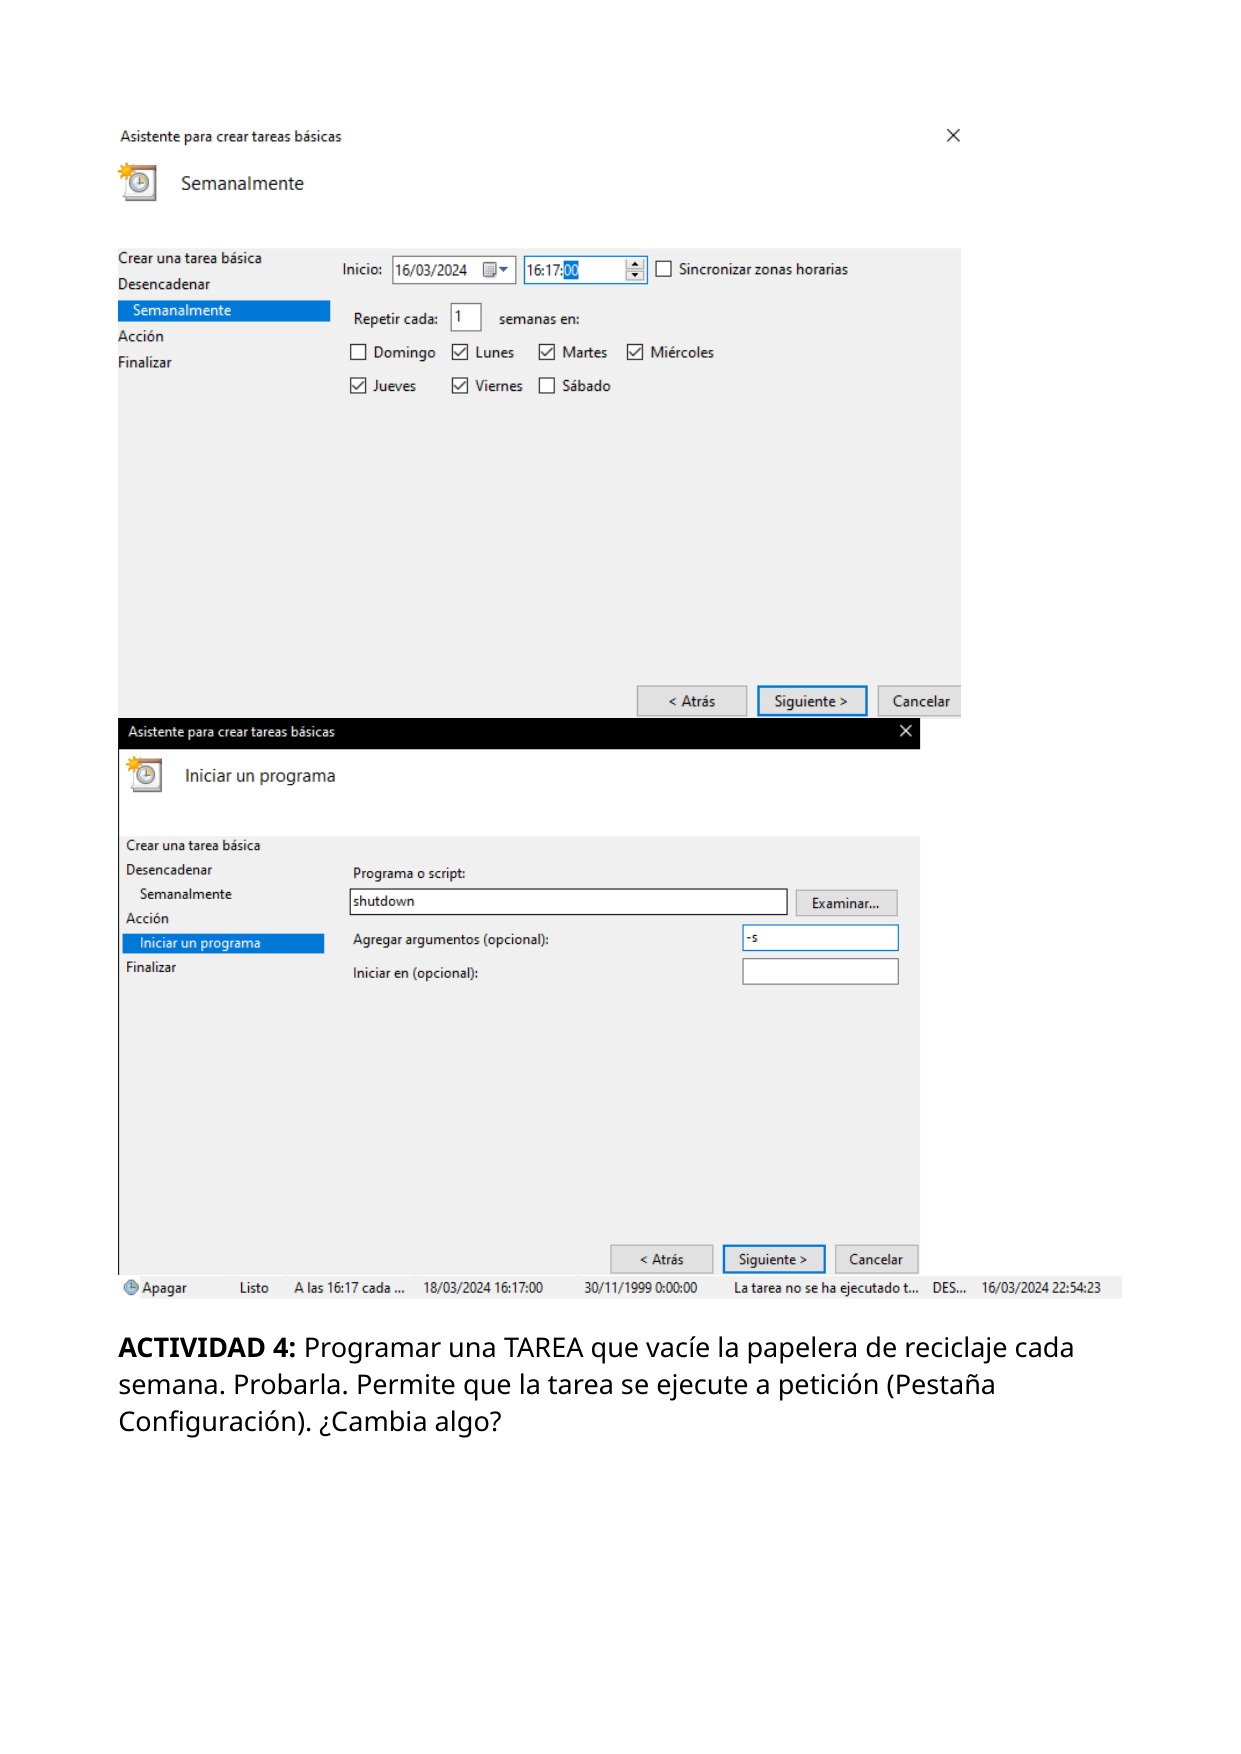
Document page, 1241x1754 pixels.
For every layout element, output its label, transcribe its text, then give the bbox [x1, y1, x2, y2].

picture [118, 118, 1123, 1300]
text ACTIVIDAD 4: Programar una TAREA que vacíe la papelera de reciclaje cada semana. Probarla. Permite que la tarea se ejecute a petición (Pestaña Configuración). ¿Cambia algo? [118, 1328, 1122, 1439]
